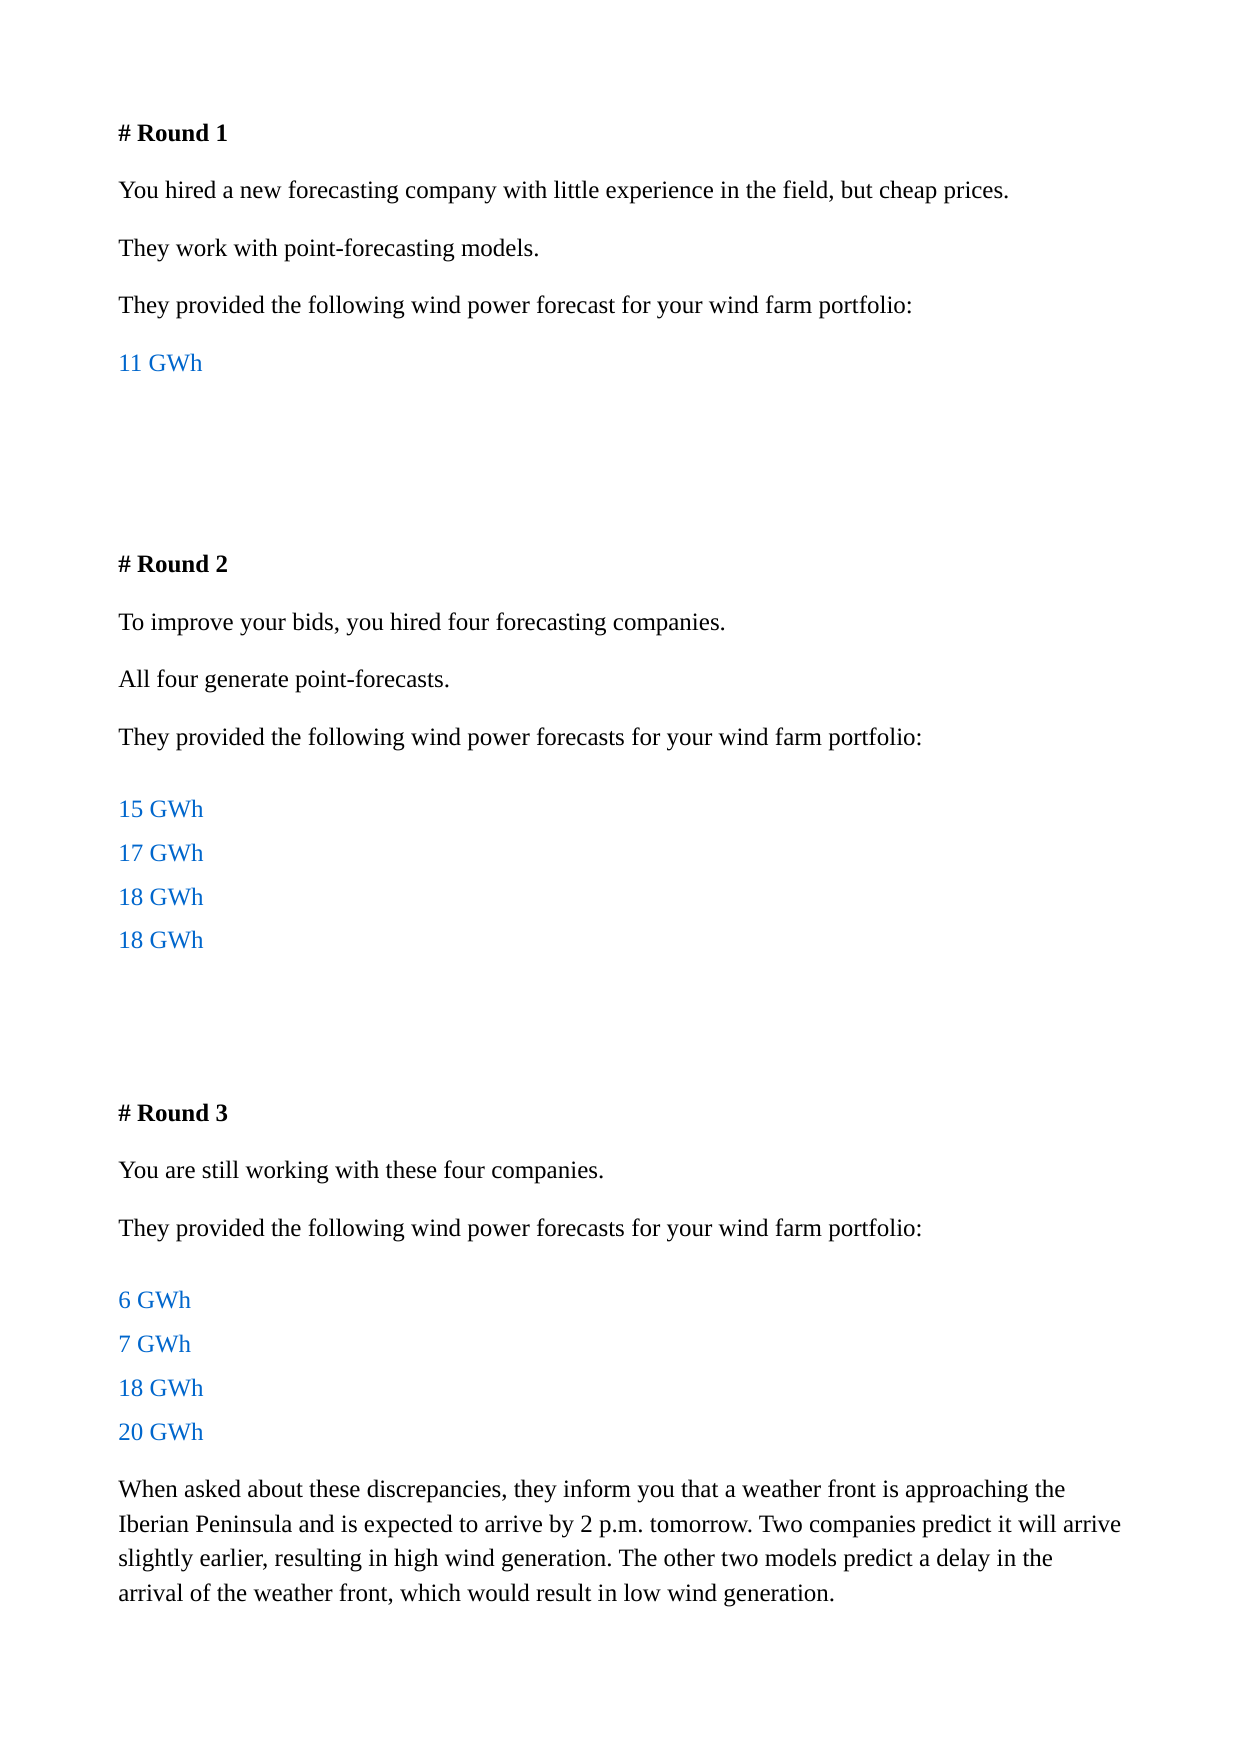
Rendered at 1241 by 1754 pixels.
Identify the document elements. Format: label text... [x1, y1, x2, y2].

text 17 GWh [118, 838, 1122, 867]
text 18 GWh [118, 1373, 1122, 1402]
text You hired a new forecasting company with little experience in the field, but cheap prices. [118, 176, 1122, 204]
text All four generate point-forecasts. [118, 664, 1122, 693]
text 18 GWh [118, 926, 1122, 954]
text To improve your bids, you hired four forecasting companies. [118, 607, 1122, 636]
text # Round 1 [118, 118, 1122, 147]
text They provided the following wind power forecasts for your wind farm portfolio: [118, 722, 1122, 751]
text They provided the following wind power forecasts for your wind farm portfolio: [118, 1213, 1122, 1242]
text 18 GWh [118, 882, 1122, 911]
text When asked about these discrepancies, they inform you that a weather front is approaching the Iberian Peninsula and is expected to arrive by 2 p.m. tomorrow. Two companies predict it will arrive slightly earlier, resulting in high wind generation. The other two models predict a delay in the arrival of the weather front, which would result in low wind generation. [118, 1474, 1122, 1607]
text # Round 3 [118, 1098, 1122, 1127]
text 7 GWh [118, 1329, 1122, 1358]
text They provided the following wind power forecast for your wind farm portfolio: [118, 291, 1122, 319]
text 20 GWh [118, 1417, 1122, 1446]
text # Round 2 [118, 549, 1122, 578]
text You are still working with these four companies. [118, 1156, 1122, 1184]
text 11 GWh [118, 348, 1122, 377]
text They work with point-forecasting models. [118, 233, 1122, 262]
text 6 GWh [118, 1286, 1122, 1314]
text 15 GWh [118, 794, 1122, 823]
